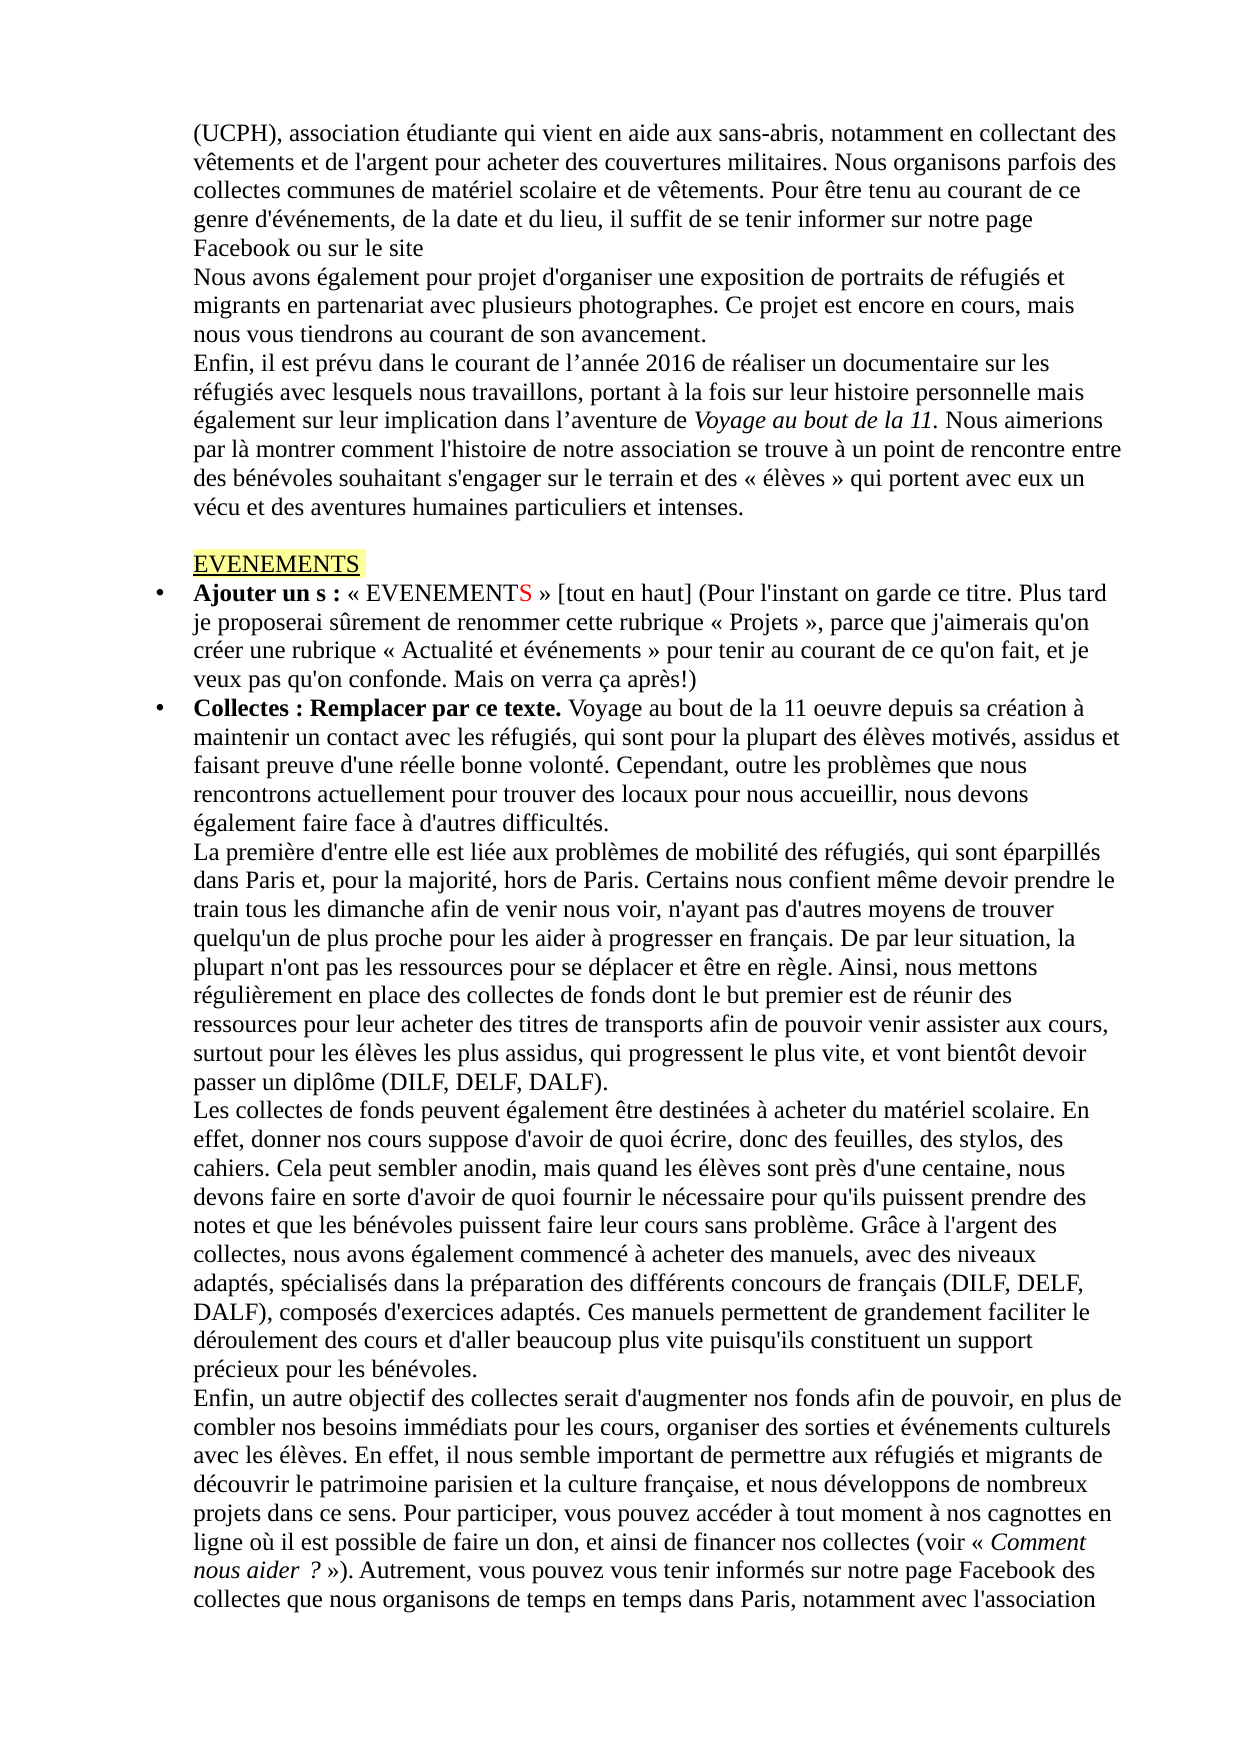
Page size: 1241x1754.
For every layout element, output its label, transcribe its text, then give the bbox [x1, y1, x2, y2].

list EVENEMENTS [156, 549, 1122, 578]
list (UCPH), association étudiante qui vient en aide aux sans-abris, notamment en collectant des vêtements et de l'argent pour acheter des couvertures militaires. Nous organisons parfois des collectes communes de matériel scolaire et de vêtements. Pour être tenu au courant de ce genre d'événements, de la date et du lieu, il suffit de se tenir informer sur notre page Facebook ou sur le site [156, 118, 1122, 262]
list Les collectes de fonds peuvent également être destinées à acheter du matériel scolaire. En effet, donner nos cours suppose d'avoir de quoi écrire, donc des feuilles, des stylos, des cahiers. Cela peut sembler anodin, mais quand les élèves sont près d'une centaine, nous devons faire en sorte d'avoir de quoi fournir le nécessaire pour qu'ils puissent prendre des notes et que les bénévoles puissent faire leur cours sans problème. Grâce à l'argent des collectes, nous avons également commencé à acheter des manuels, avec des niveaux adaptés, spécialisés dans la préparation des différents concours de français (DILF, DELF, DALF), composés d'exercices adaptés. Ces manuels permettent de grandement faciliter le déroulement des cours et d'aller beaucoup plus vite puisqu'ils constituent un support précieux pour les bénévoles. [156, 1096, 1122, 1383]
list Collectes : Remplacer par ce texte. Voyage au bout de la 11 oeuvre depuis sa création à maintenir un contact avec les réfugiés, qui sont pour la plupart des élèves motivés, assidus et faisant preuve d'une réelle bonne volonté. Cependant, outre les problèmes que nous rencontrons actuellement pour trouver des locaux pour nous accueillir, nous devons également faire face à d'autres difficultés. [156, 693, 1122, 837]
list Enfin, il est prévu dans le courant de l’année 2016 de réaliser un documentaire sur les réfugiés avec lesquels nous travaillons, portant à la fois sur leur histoire personnelle mais également sur leur implication dans l’aventure de Voyage au bout de la 11. Nous aimerions par là montrer comment l'histoire de notre association se trouve à un point de rencontre entre des bénévoles souhaitant s'engager sur le terrain et des « élèves » qui portent avec eux un vécu et des aventures humaines particuliers et intenses. [156, 348, 1122, 521]
list Enfin, un autre objectif des collectes serait d'augmenter nos fonds afin de pouvoir, en plus de combler nos besoins immédiats pour les cours, organiser des sorties et événements culturels avec les élèves. En effet, il nous semble important de permettre aux réfugiés et migrants de découvrir le patrimoine parisien et la culture française, et nous développons de nombreux projets dans ce sens. Pour participer, vous pouvez accéder à tout moment à nos cagnottes en ligne où il est possible de faire un don, et ainsi de financer nos collectes (voir « Comment nous aider ? »). Autrement, vous pouvez vous tenir informés sur notre page Facebook des collectes que nous organisons de temps en temps dans Paris, notamment avec l'association [156, 1383, 1122, 1613]
list La première d'entre elle est liée aux problèmes de mobilité des réfugiés, qui sont éparpillés dans Paris et, pour la majorité, hors de Paris. Certains nous confient même devoir prendre le train tous les dimanche afin de venir nous voir, n'ayant pas d'autres moyens de trouver quelqu'un de plus proche pour les aider à progresser en français. De par leur situation, la plupart n'ont pas les ressources pour se déplacer et être en règle. Ainsi, nous mettons régulièrement en place des collectes de fonds dont le but premier est de réunir des ressources pour leur acheter des titres de transports afin de pouvoir venir assister aux cours, surtout pour les élèves les plus assidus, qui progressent le plus vite, et vont bientôt devoir passer un diplôme (DILF, DELF, DALF). [156, 837, 1122, 1096]
list Nous avons également pour projet d'organiser une exposition de portraits de réfugiés et migrants en partenariat avec plusieurs photographes. Ce projet est encore en cours, mais nous vous tiendrons au courant de son avancement. [156, 262, 1122, 348]
list Ajouter un s : « EVENEMENTS » [tout en haut] (Pour l'instant on garde ce titre. Plus tard je proposerai sûrement de renommer cette rubrique « Projets », parce que j'aimerais qu'on créer une rubrique « Actualité et événements » pour tenir au courant de ce qu'on fait, et je veux pas qu'on confonde. Mais on verra ça après!) [156, 578, 1122, 693]
